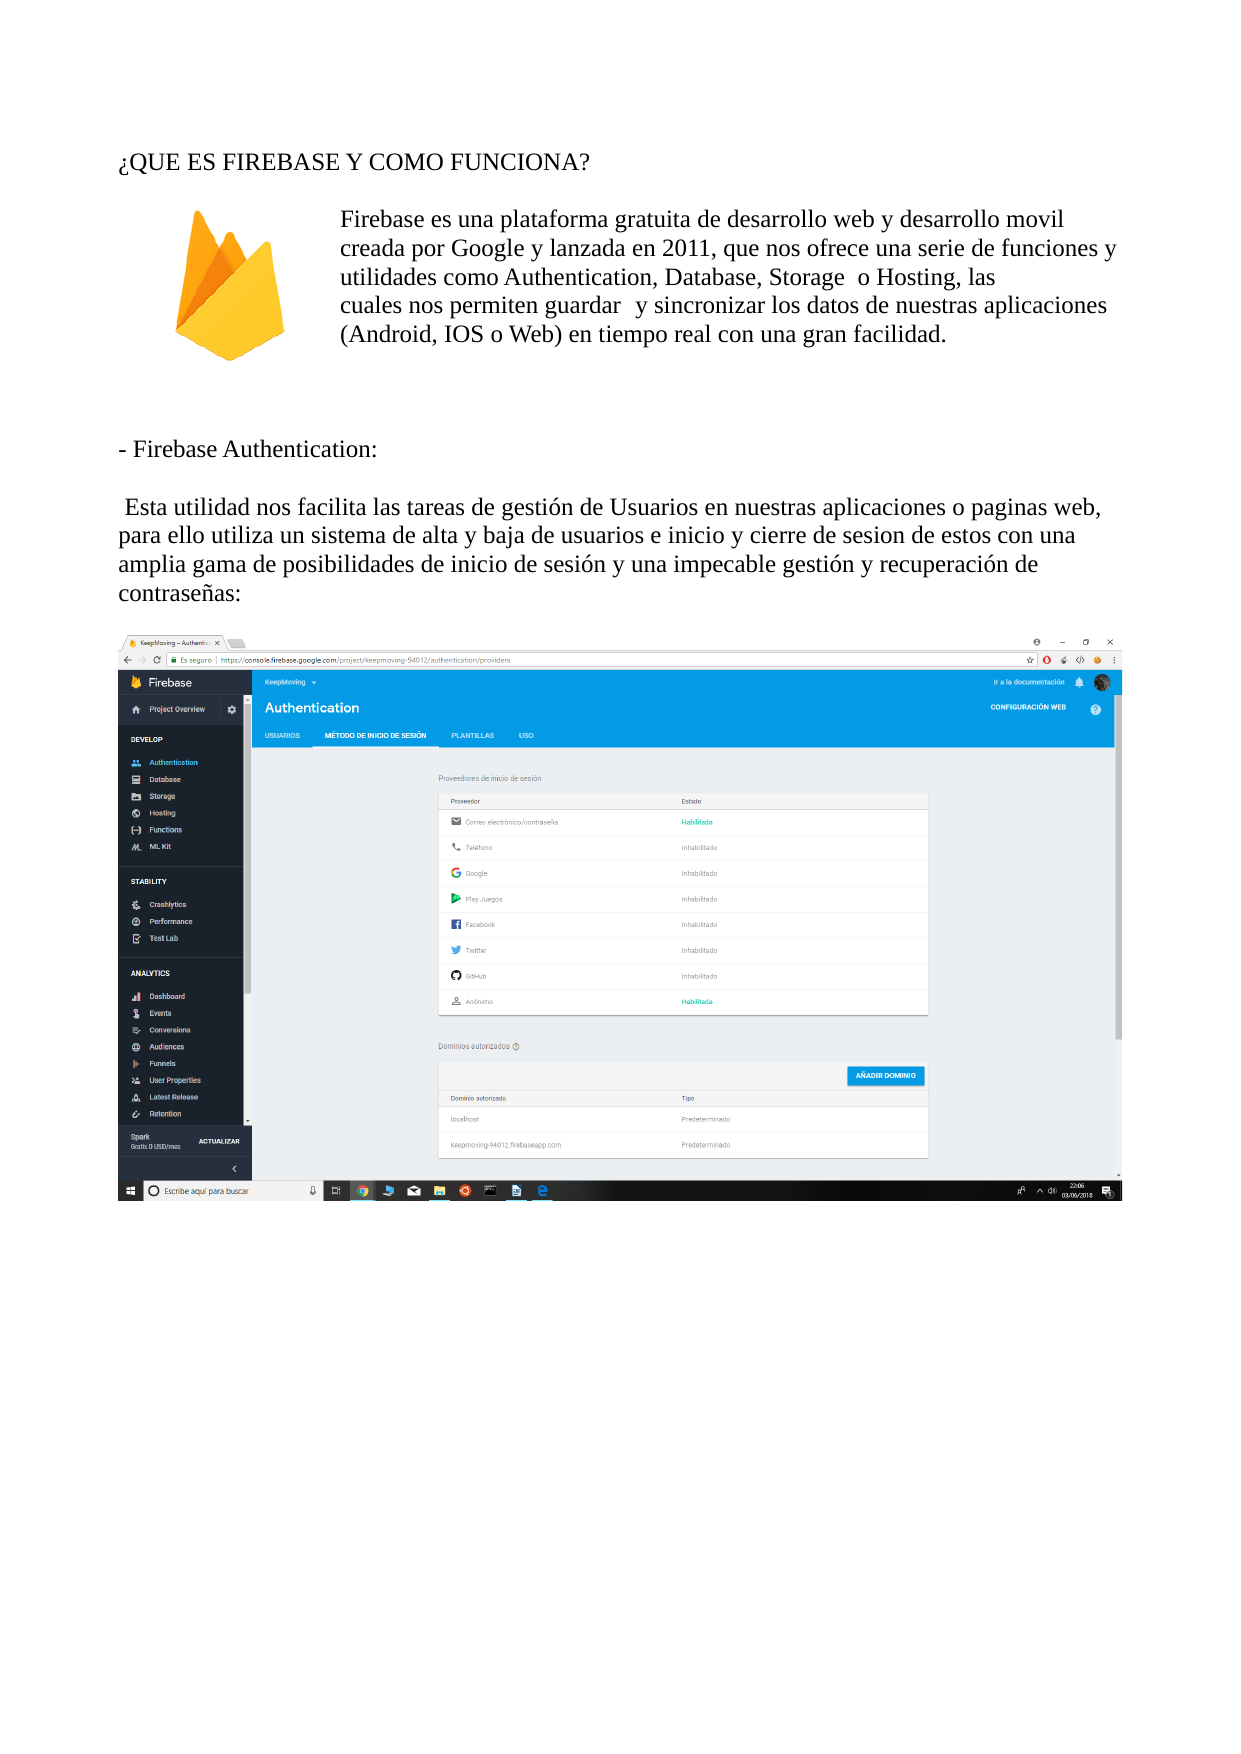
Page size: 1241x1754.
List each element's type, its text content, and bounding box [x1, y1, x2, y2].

text Firebase es una plataforma gratuita de desarrollo web y desarrollo movil creada por Google y lanzada en 2011, que nos ofrece una serie de funciones y utilidades como Authentication, Database, Storage o Hosting, las cuales nos permiten guardar y sincronizar los datos de nuestras aplicaciones (Android, IOS o Web) en tiempo real con una gran facilidad. [118, 204, 1122, 348]
text Esta utilidad nos facilita las tareas de gestión de Usuarios en nuestras aplicaciones o paginas web, para ello utiliza un sistema de alta y baja de usuarios e inicio y cierre de sesion de estos con una amplia gama de posibilidades de inicio de sesión y una impecable gestión y recuperación de contraseñas: [118, 492, 1122, 607]
text ¿QUE ES FIREBASE Y COMO FUNCIONA? [118, 147, 1122, 176]
text - Firebase Authentication: [118, 434, 1122, 463]
